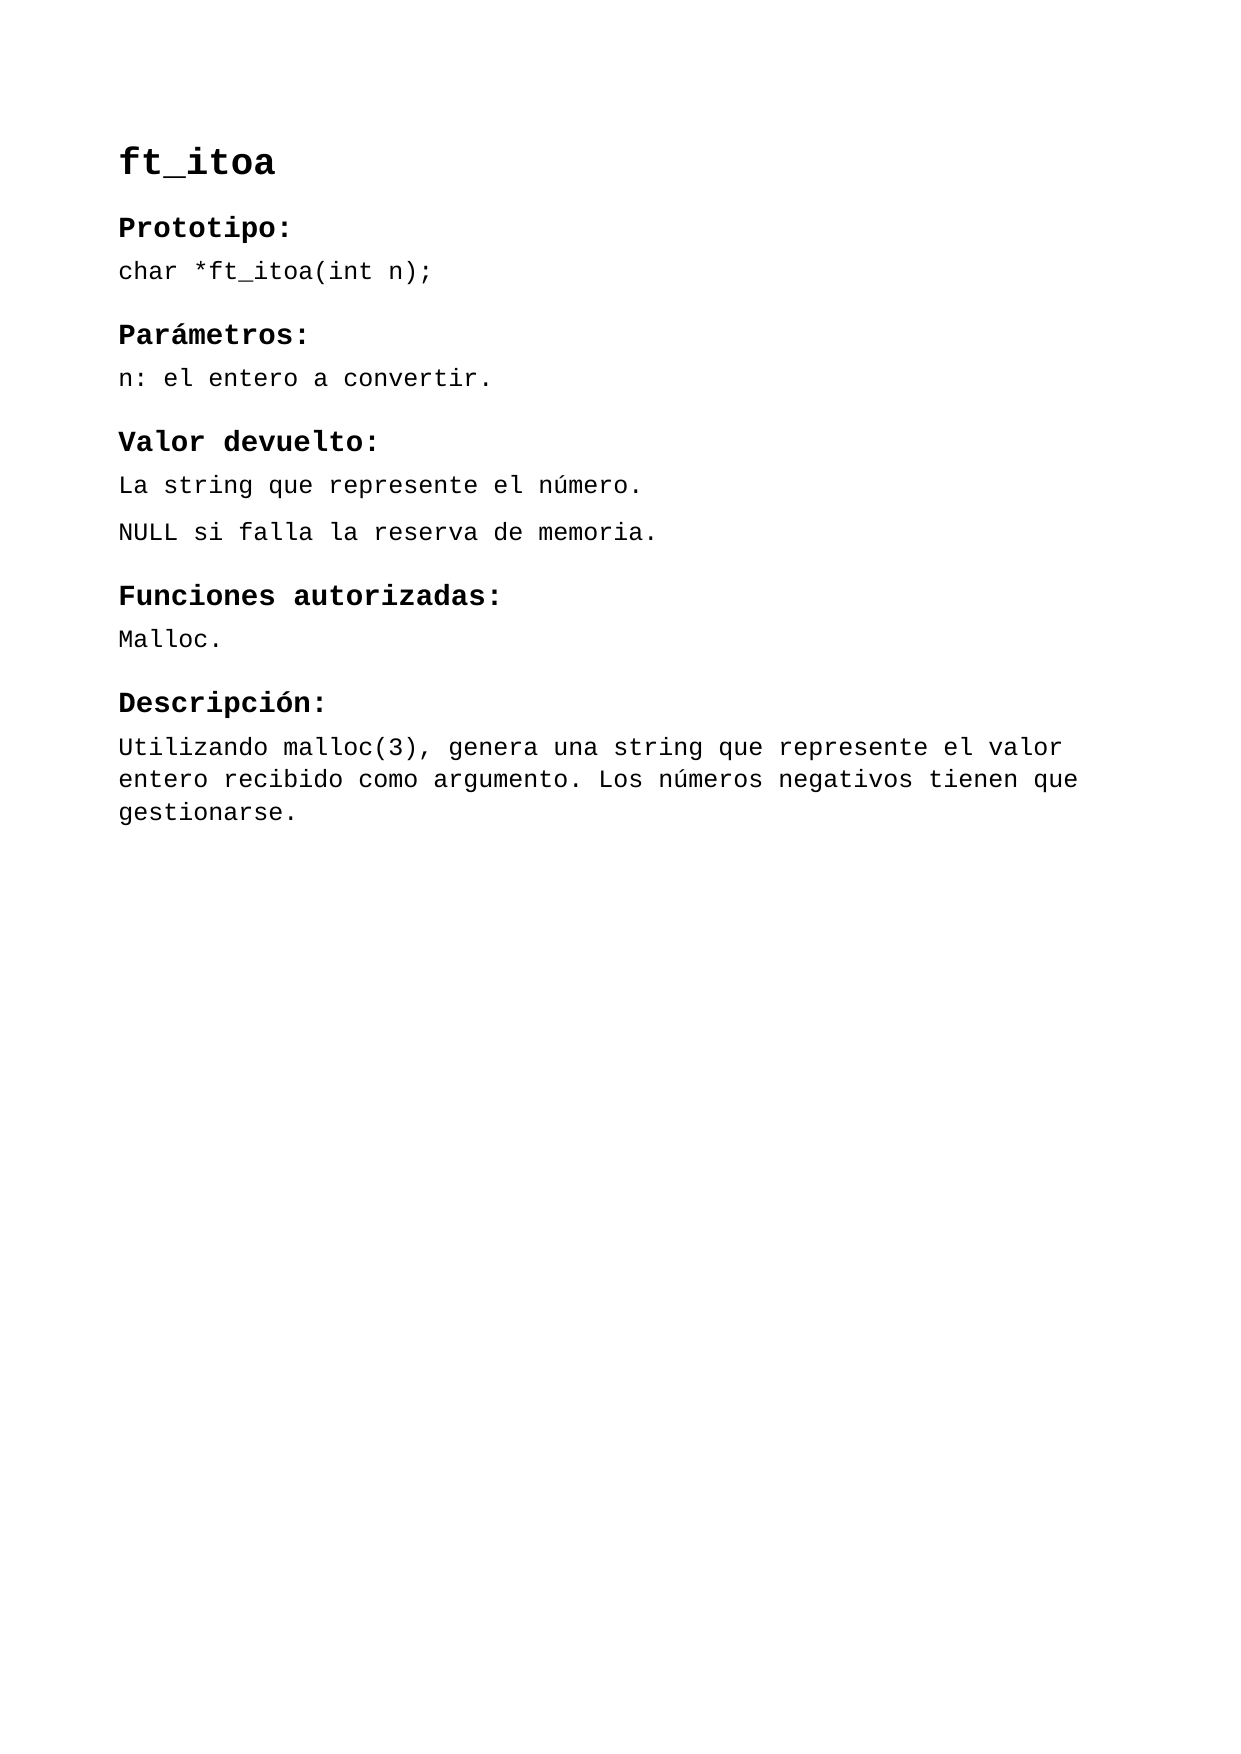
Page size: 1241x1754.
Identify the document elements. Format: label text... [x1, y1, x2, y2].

subtitle Valor devuelto: [118, 427, 1122, 460]
text Utilizando malloc(3), genera una string que represente el valor entero recibido como argumento. Los números negativos tienen que gestionarse. [118, 734, 1122, 827]
subtitle Funciones autorizadas: [118, 581, 1122, 614]
text Malloc. [118, 627, 1122, 655]
subtitle Parámetros: [118, 320, 1122, 353]
subtitle Prototipo: [118, 213, 1122, 246]
text char *ft_itoa(int n); [118, 258, 1122, 287]
text NULL si falla la reserva de memoria. [118, 520, 1122, 548]
subtitle Descripción: [118, 688, 1122, 722]
subtitle ft_itoa [118, 143, 1122, 186]
text La string que represente el número. [118, 473, 1122, 501]
text n: el entero a convertir. [118, 365, 1122, 394]
